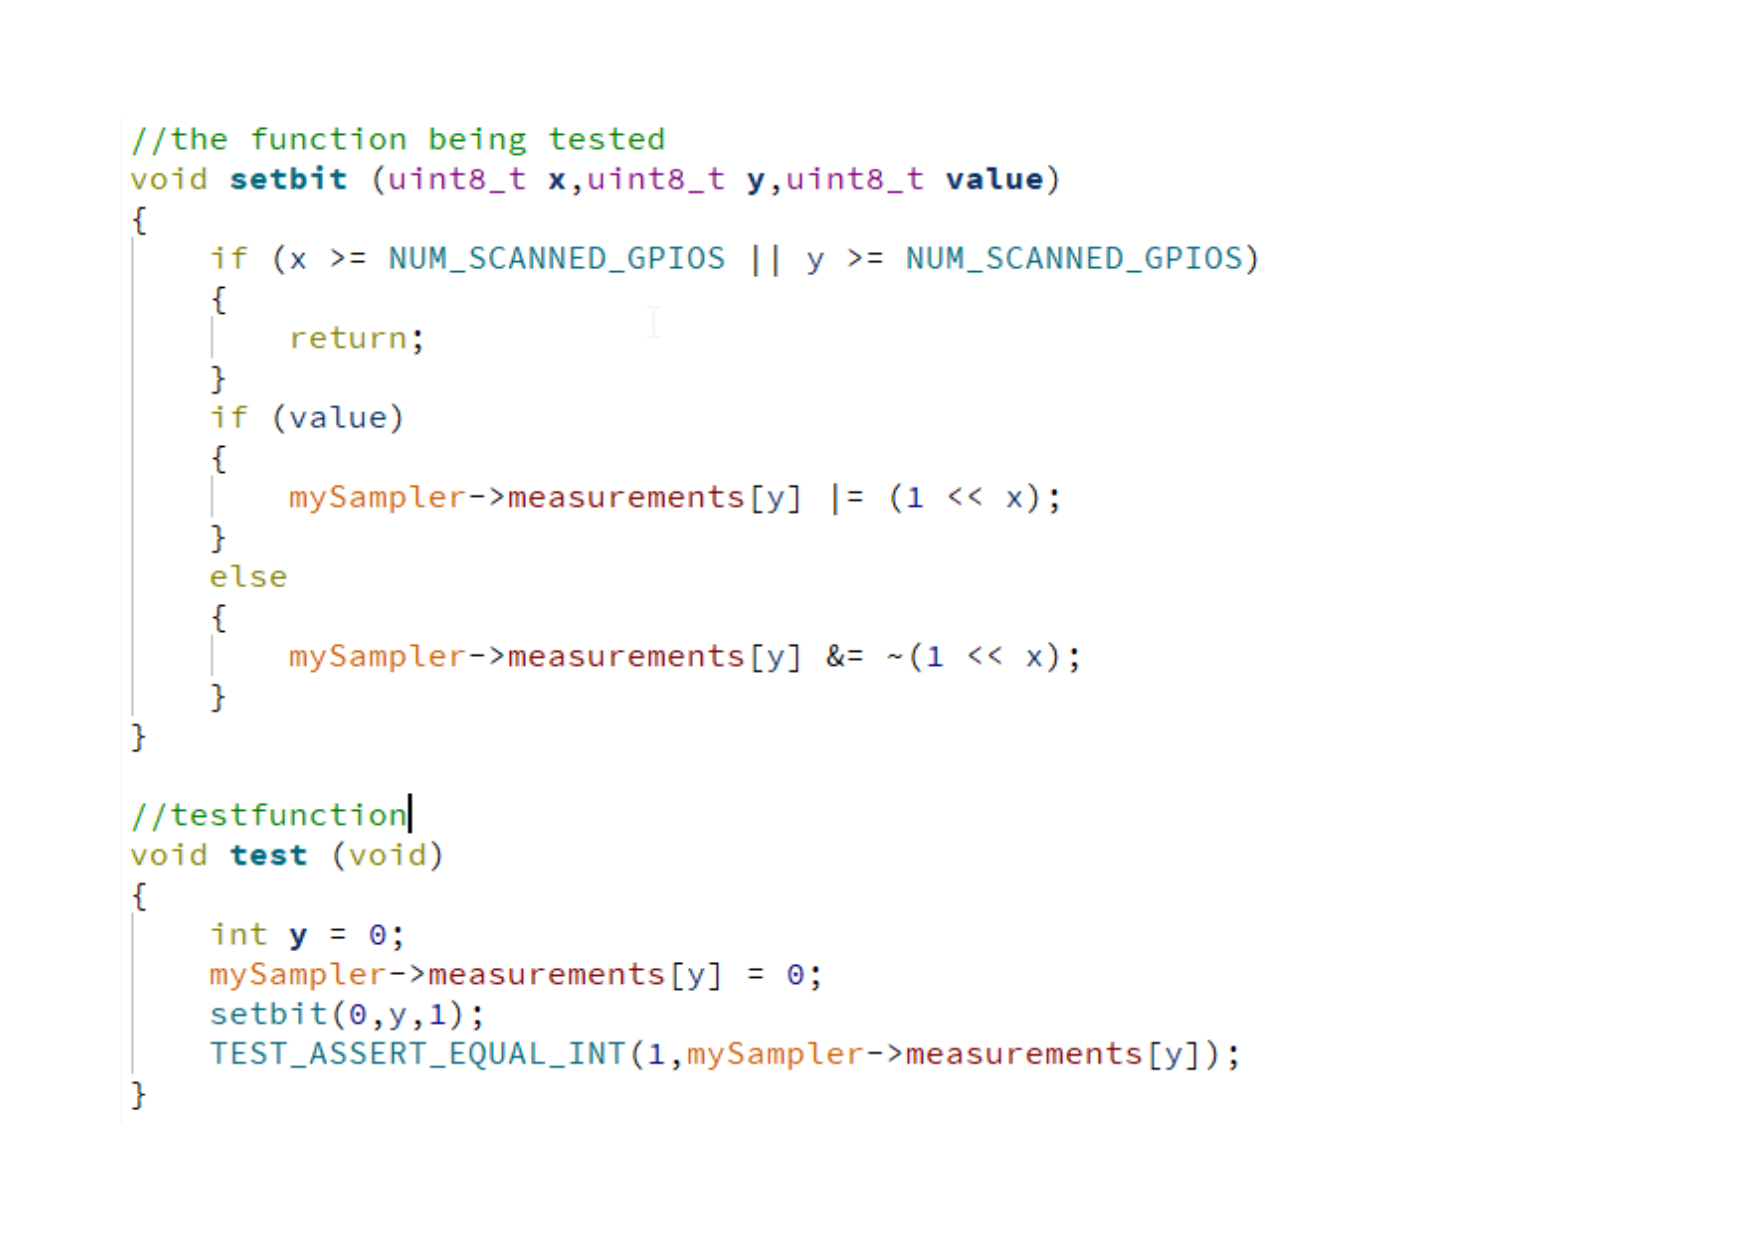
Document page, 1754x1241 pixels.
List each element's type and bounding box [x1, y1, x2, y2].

picture [120, 118, 1272, 1124]
